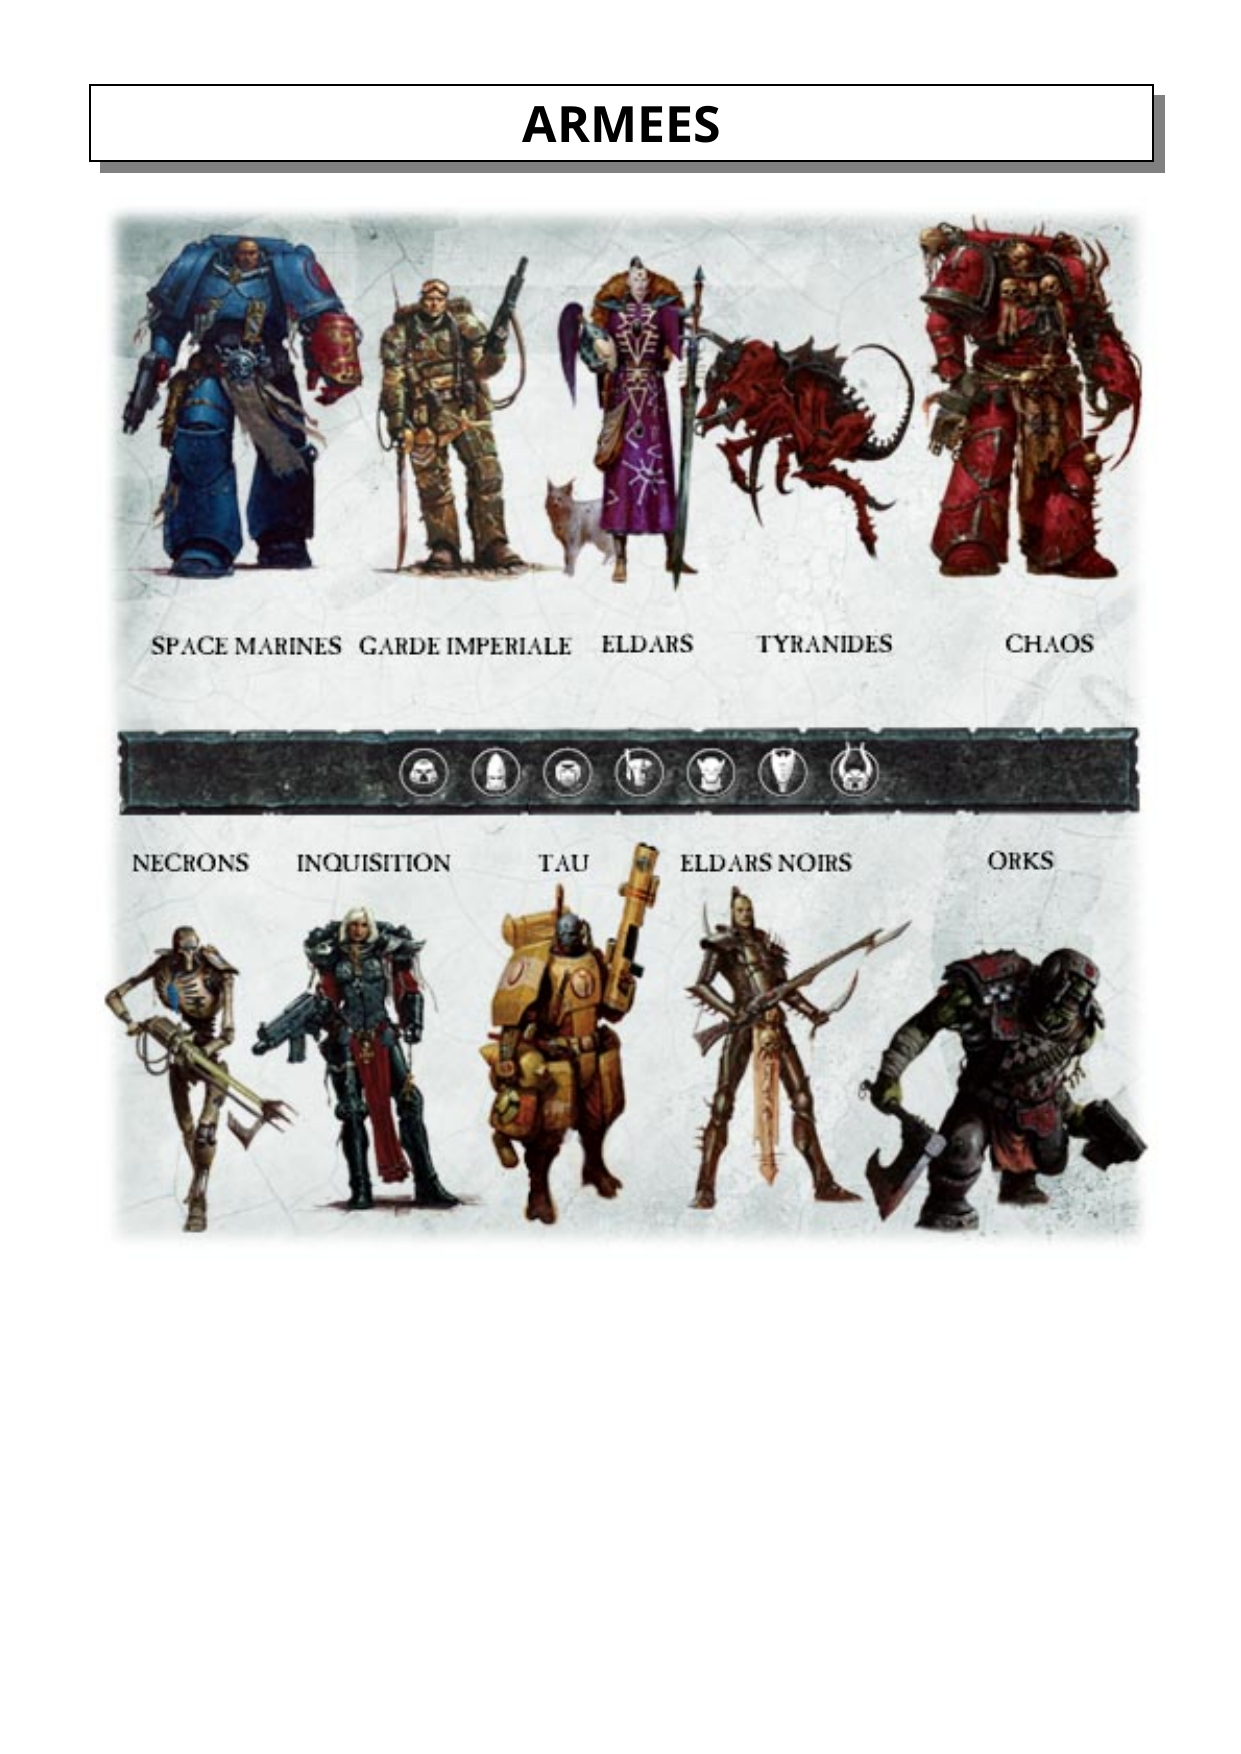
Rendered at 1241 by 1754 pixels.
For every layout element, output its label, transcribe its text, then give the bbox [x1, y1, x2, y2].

picture [95, 197, 1159, 1260]
subtitle ARMEES [91, 86, 1152, 160]
